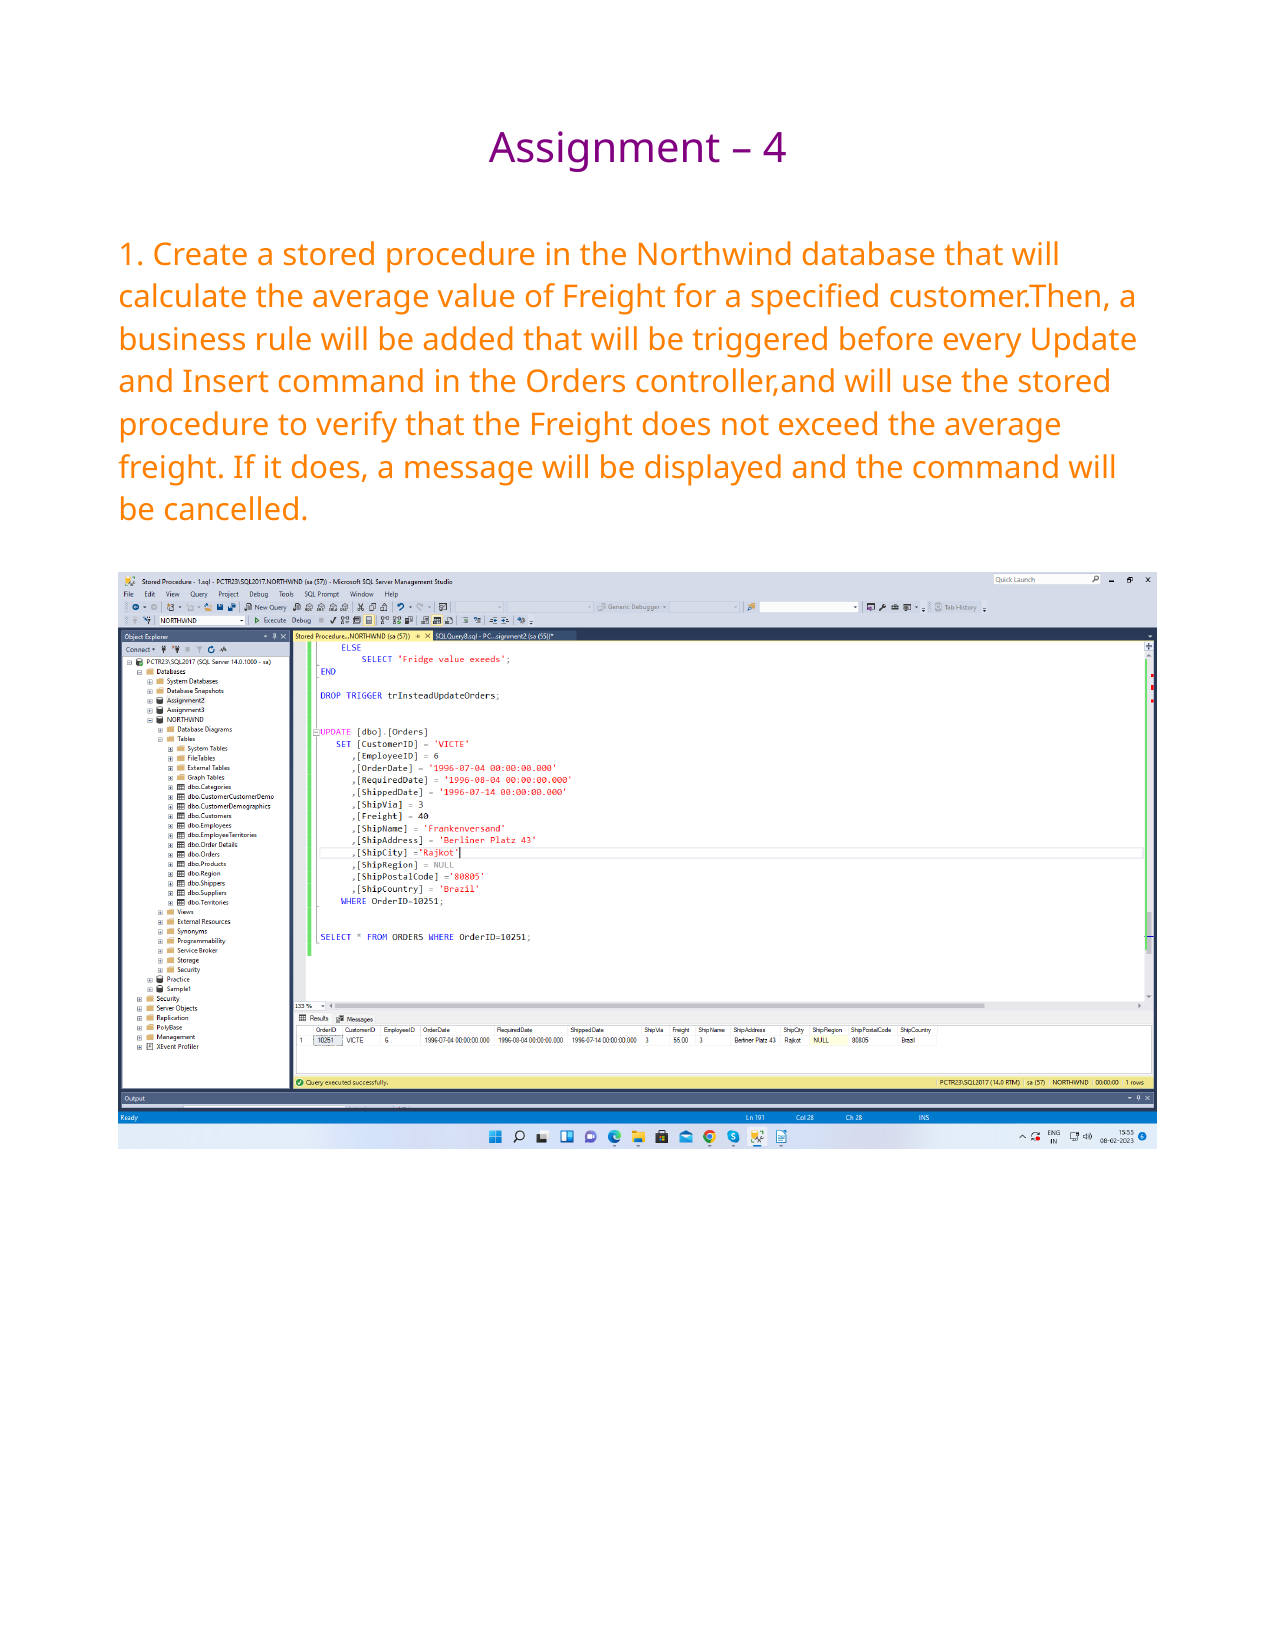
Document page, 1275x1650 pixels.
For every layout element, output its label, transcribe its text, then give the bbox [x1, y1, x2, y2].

text 1. Create a stored procedure in the Northwind database that will calculate the average value of Freight for a specified customer.Then, a business rule will be added that will be triggered before every Update and Insert command in the Orders controller,and will use the stored procedure to verify that the Freight does not exceed the average freight. If it does, a message will be displayed and the command will be cancelled. [118, 232, 1157, 530]
text Assignment – 4 [118, 118, 1157, 175]
picture [118, 572, 1157, 1149]
